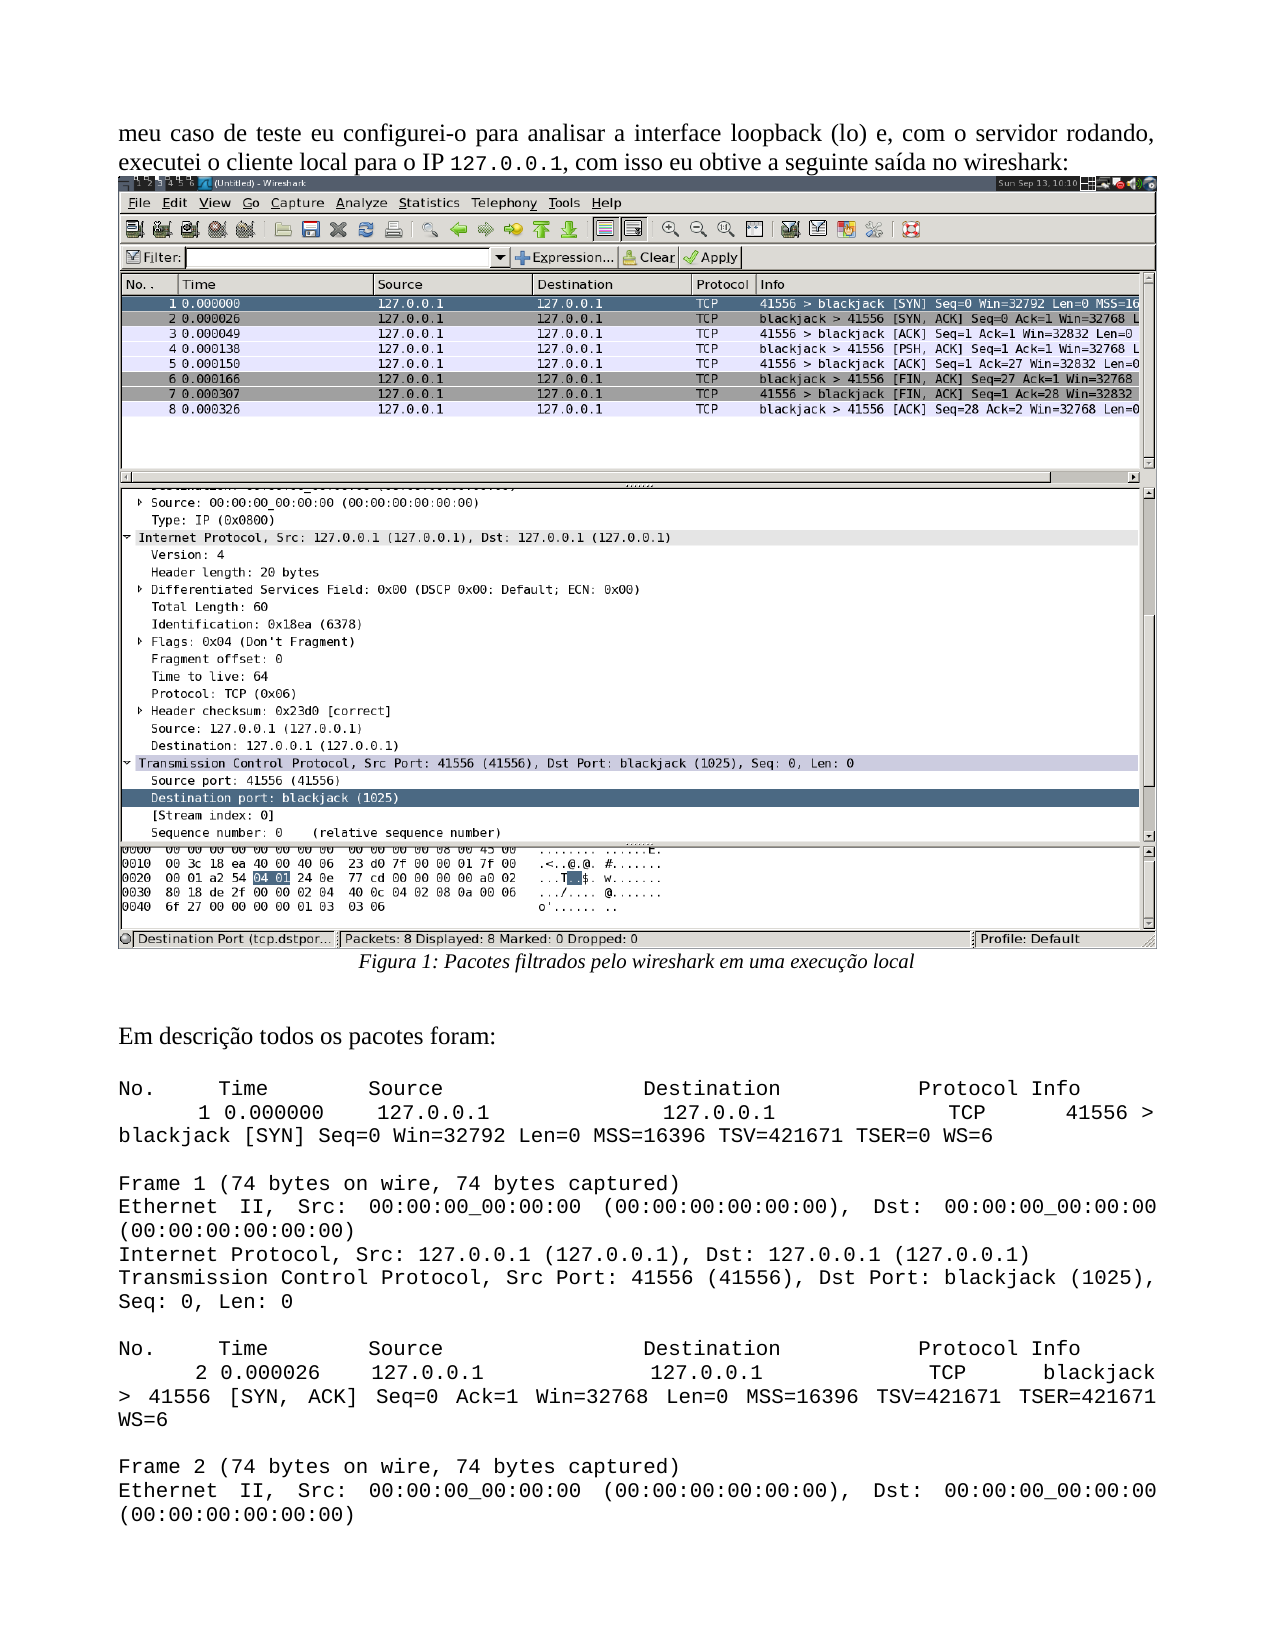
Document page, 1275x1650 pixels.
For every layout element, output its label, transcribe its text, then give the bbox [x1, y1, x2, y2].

picture [118, 176, 1157, 949]
text Em descrição todos os pacotes foram: [118, 1021, 1157, 1049]
text No. Time Source Destination Protocol Info [118, 1078, 1157, 1102]
text Internet Protocol, Src: 127.0.0.1 (127.0.0.1), Dst: 127.0.0.1 (127.0.0.1) [118, 1244, 1157, 1267]
text Ethernet II, Src: 00:00:00_00:00:00 (00:00:00:00:00:00), Dst: 00:00:00_00:00:00 (00:00:00:00:00:00) [118, 1480, 1157, 1527]
text 2 0.000026 127.0.0.1 127.0.0.1 TCP blackjack > 41556 [SYN, ACK] Seq=0 Ack=1 Win=32768 Len=0 MSS=16396 TSV=421671 TSER=421671 WS=6 [118, 1362, 1157, 1433]
text meu caso de teste eu configurei-o para analisar a interface loopback (lo) e, com o servidor rodando, executei o cliente local para o IP 127.0.0.1, com isso eu obtive a seguinte saída no wireshark: [118, 118, 1157, 176]
text Frame 1 (74 bytes on wire, 74 bytes captured) [118, 1173, 1157, 1196]
text Ethernet II, Src: 00:00:00_00:00:00 (00:00:00:00:00:00), Dst: 00:00:00_00:00:00 (00:00:00:00:00:00) [118, 1196, 1157, 1244]
text 1 0.000000 127.0.0.1 127.0.0.1 TCP 41556 > blackjack [SYN] Seq=0 Win=32792 Len=0 MSS=16396 TSV=421671 TSER=0 WS=6 [118, 1102, 1157, 1149]
text Frame 2 (74 bytes on wire, 74 bytes captured) [118, 1457, 1157, 1480]
text Transmission Control Protocol, Src Port: 41556 (41556), Dst Port: blackjack (1025), Seq: 0, Len: 0 [118, 1267, 1157, 1315]
text Figura 1: Pacotes filtrados pelo wireshark em uma execução local [118, 949, 1157, 973]
text No. Time Source Destination Protocol Info [118, 1338, 1157, 1362]
